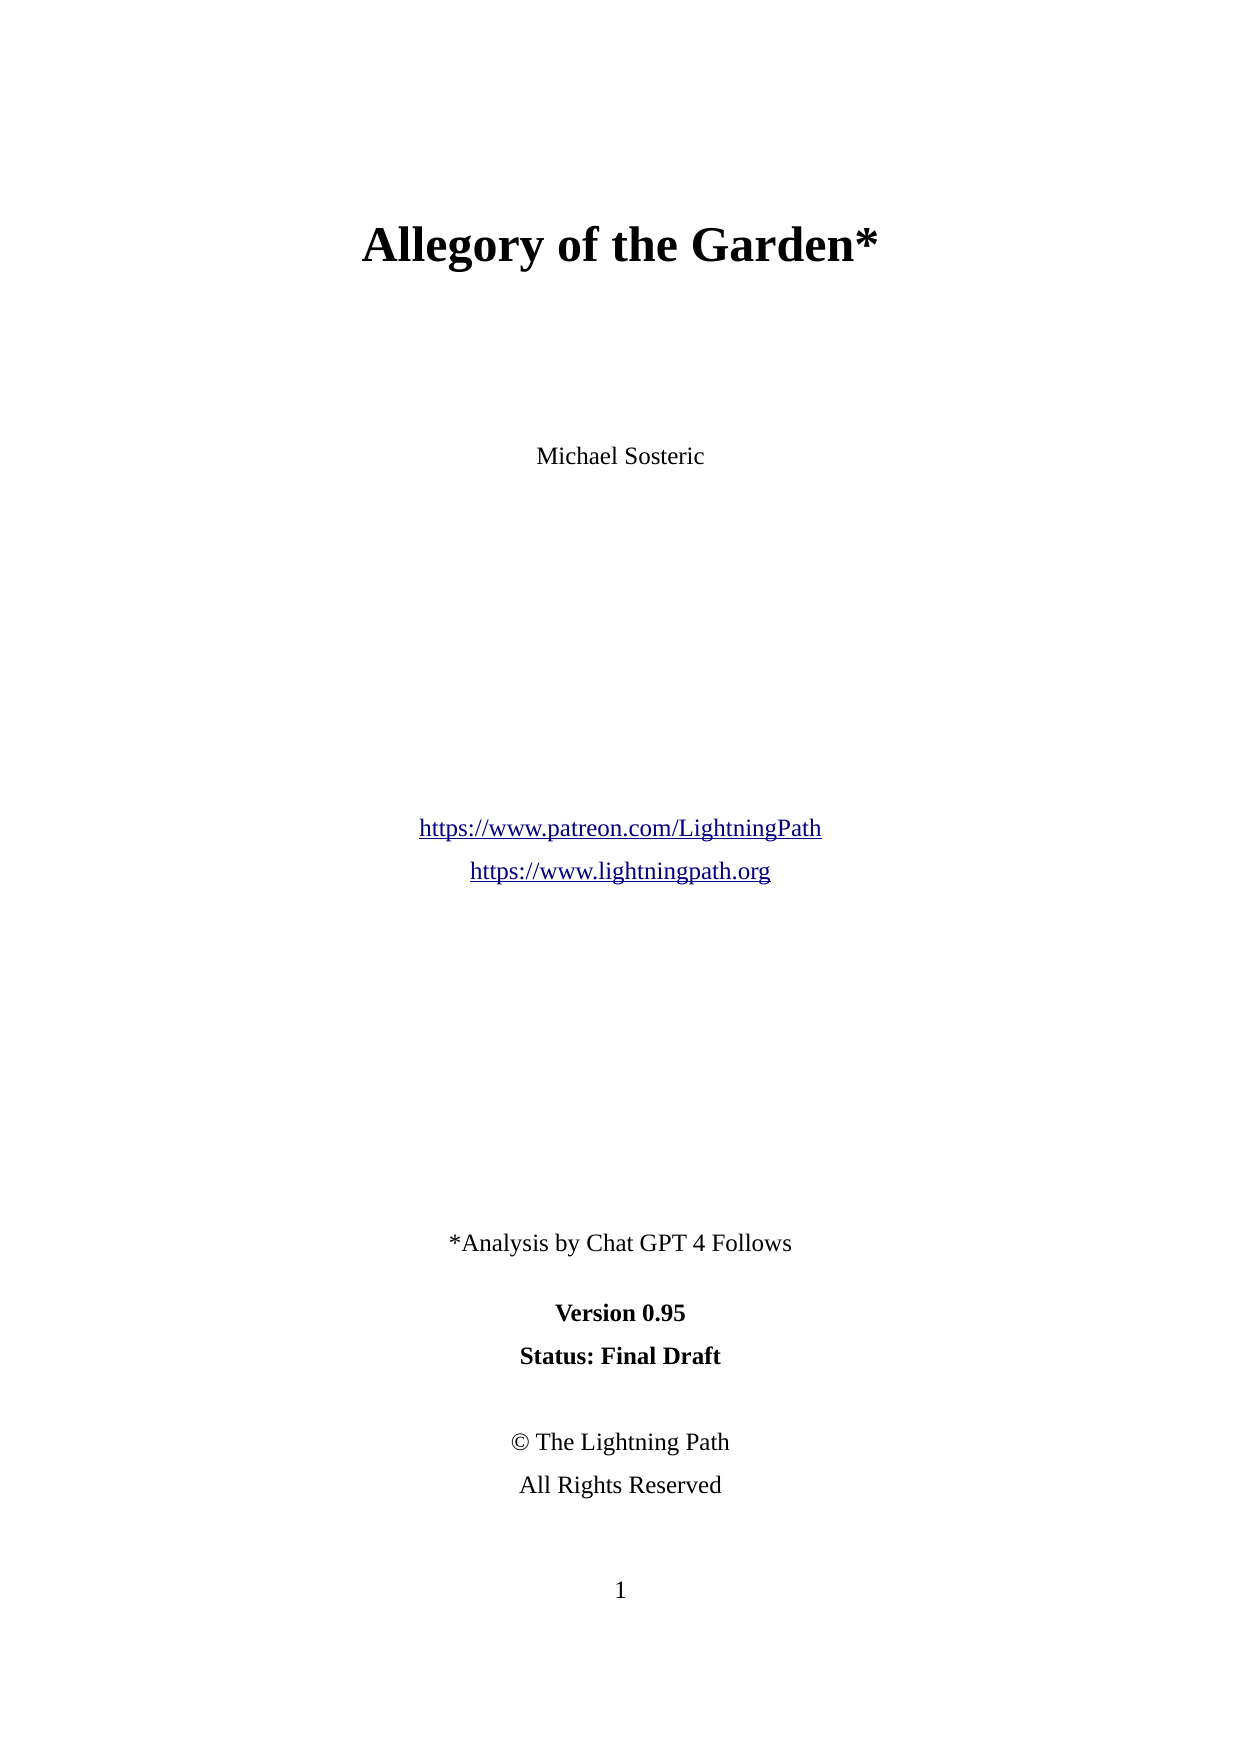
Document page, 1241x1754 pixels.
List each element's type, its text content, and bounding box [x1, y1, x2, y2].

text *Analysis by Chat GPT 4 Follows [150, 926, 1091, 1257]
text Michael Sosteric [150, 398, 1091, 469]
text Allegory of the Garden* [150, 214, 1091, 272]
text https://www.patreon.com/LightningPath https://www.lightningpath.org [150, 511, 1091, 884]
text Version 0.95 Status: Final Draft © The Lightning Path All Rights Reserved [150, 1298, 1091, 1499]
